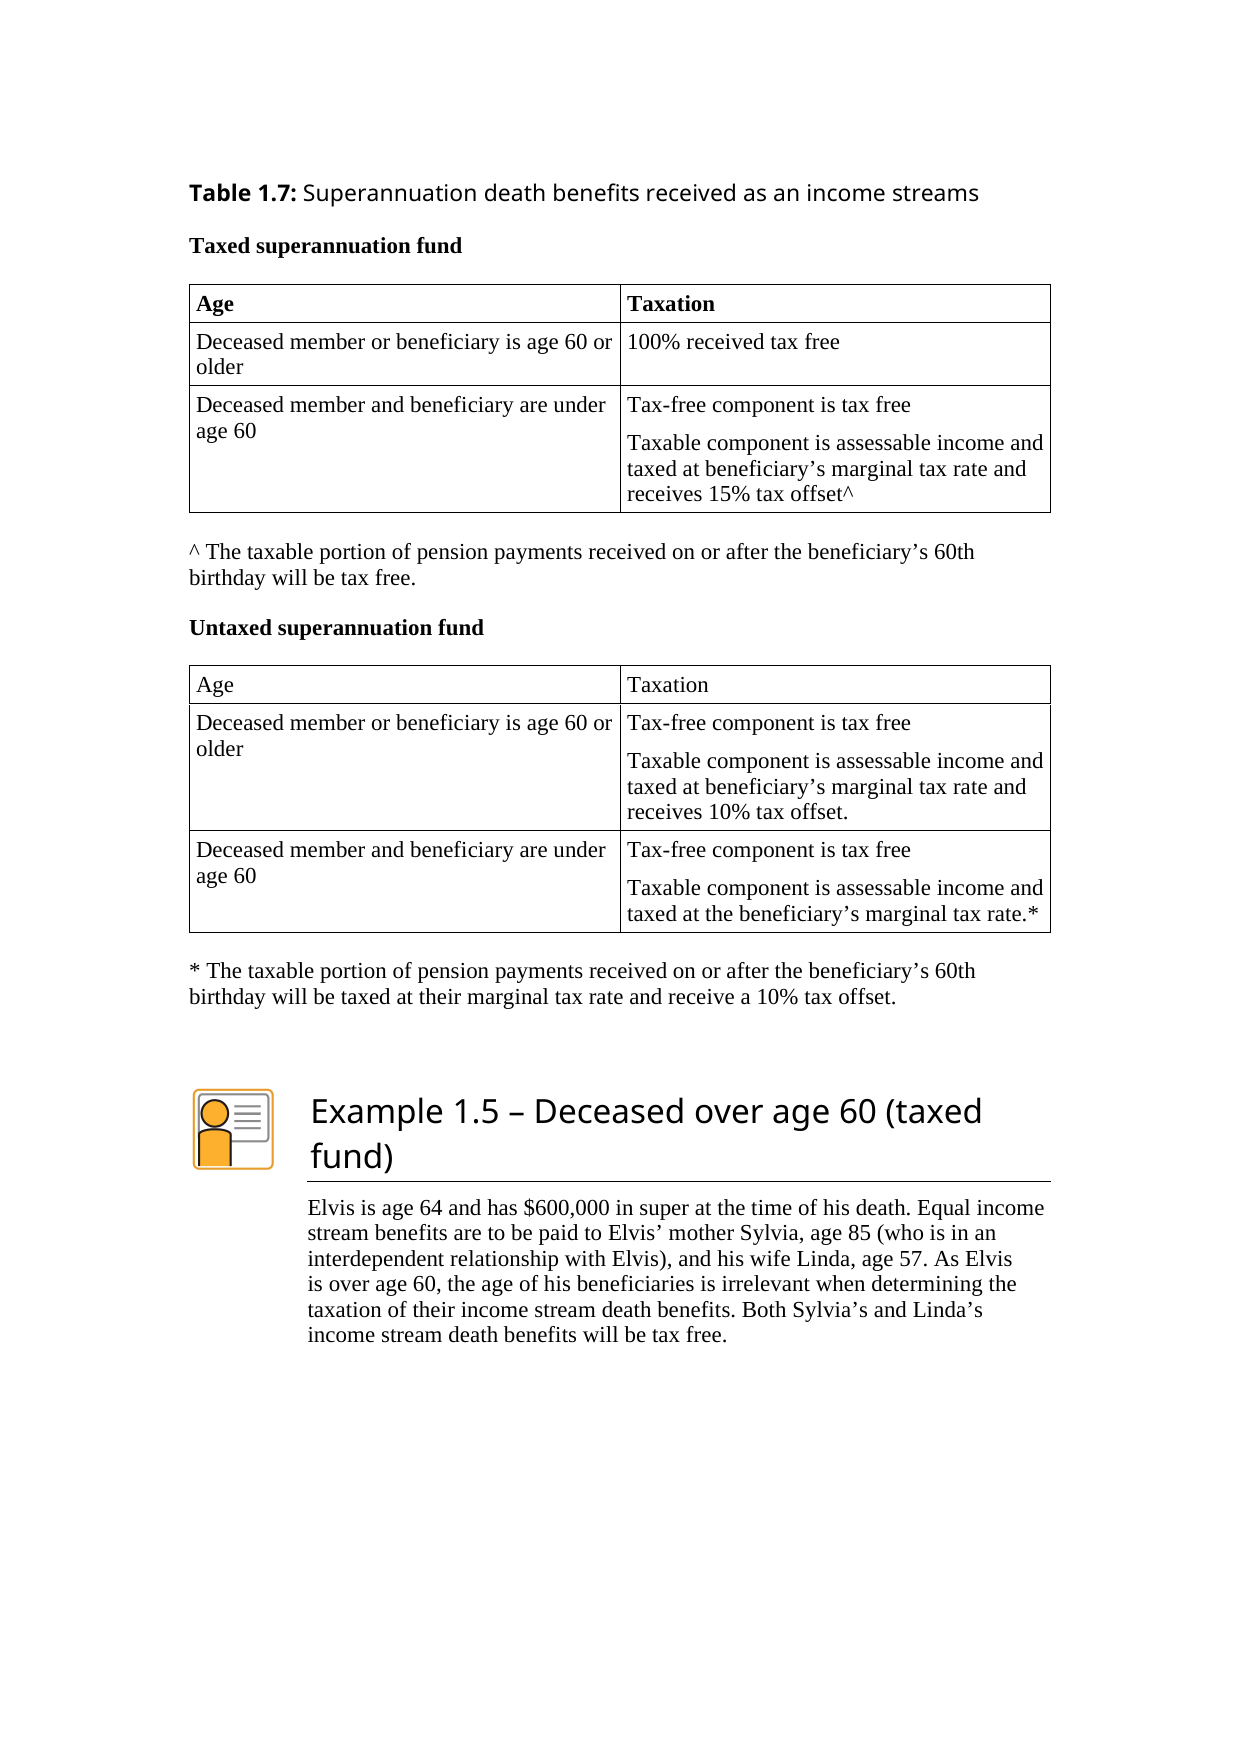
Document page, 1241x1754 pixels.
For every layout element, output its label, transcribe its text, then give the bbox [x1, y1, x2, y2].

table_cell Deceased member or beneficiary is age 60 or older [190, 323, 620, 385]
table_cell Tax-free component is tax free Taxable component is assessable income and taxed at the beneficiary’s marginal tax rate.* [621, 831, 1050, 932]
text * The taxable portion of pension payments received on or after the beneficiary’s 60th birthday will be taxed at their marginal tax rate and receive a 10% tax offset. [189, 958, 1051, 1009]
table_header Taxation [621, 285, 1050, 322]
picture [188, 1085, 278, 1174]
table_cell Tax-free component is tax free Taxable component is assessable income and taxed at beneficiary’s marginal tax rate and receives 10% tax offset. [621, 705, 1050, 830]
table_header [189, 1085, 307, 1348]
table_header Age [190, 666, 620, 703]
text Taxed superannuation fund [189, 233, 1051, 259]
table_cell Deceased member or beneficiary is age 60 or older [190, 705, 620, 830]
table_header Taxation [621, 666, 1050, 703]
table_cell Tax-free component is tax free Taxable component is assessable income and taxed at beneficiary’s marginal tax rate and receives 15% tax offset^ [621, 386, 1050, 512]
table_header Example 1.5 – Deceased over age 60 (taxed fund) [307, 1085, 1051, 1181]
table_cell 100% received tax free [621, 323, 1050, 385]
table_header Age [190, 285, 620, 322]
table_cell Deceased member and beneficiary are under age 60 [190, 386, 620, 512]
text Untaxed superannuation fund [189, 615, 1051, 640]
table_cell Deceased member and beneficiary are under age 60 [190, 831, 620, 932]
text Table 1.7: Superannuation death benefits received as an income streams [189, 177, 1051, 208]
table_header Elvis is age 64 and has $600,000 in super at the time of his death. Equal income stream benefits are to be paid to Elvis’ mother Sylvia, age 85 (who is in an interdependent relationship with Elvis), and his wife Linda, age 57. As Elvis is over age 60, the age of his beneficiaries is irrelevant when determining the taxation of their income stream death benefits. Both Sylvia’s and Linda’s income stream death benefits will be tax free. [307, 1182, 1051, 1348]
text ^ The taxable portion of pension payments received on or after the beneficiary’s 60th birthday will be tax free. [189, 539, 1051, 590]
